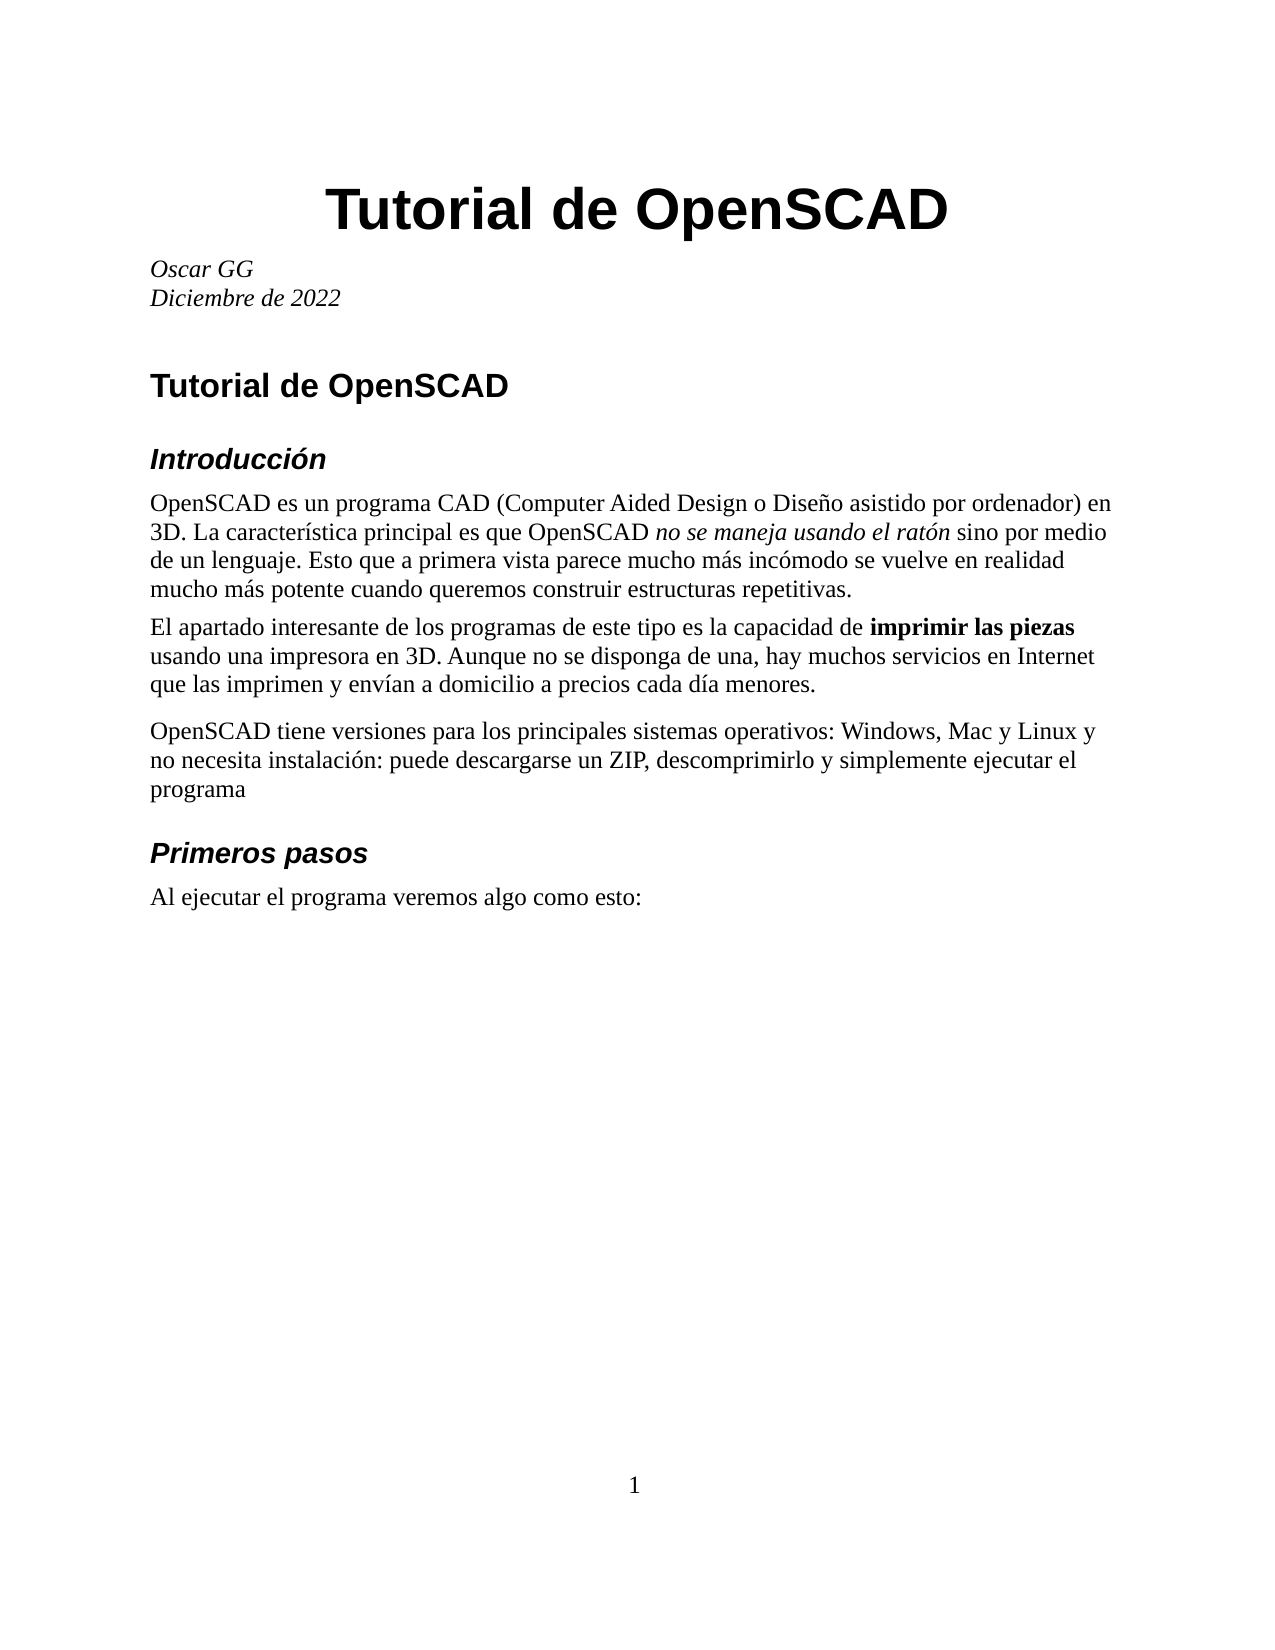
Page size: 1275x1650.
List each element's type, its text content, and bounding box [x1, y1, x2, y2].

text Oscar GG [150, 254, 1125, 283]
subtitle Introducción [150, 442, 1125, 476]
title Tutorial de OpenSCAD [150, 175, 1125, 242]
text Al ejecutar el programa veremos algo como esto: [150, 882, 1125, 911]
subtitle Tutorial de OpenSCAD [150, 366, 1125, 404]
subtitle Primeros pasos [150, 836, 1125, 870]
text OpenSCAD tiene versiones para los principales sistemas operativos: Windows, Mac y Linux y no necesita instalación: puede descargarse un ZIP, descomprimirlo y simplemente ejecutar el programa [150, 716, 1125, 802]
text El apartado interesante de los programas de este tipo es la capacidad de imprimir las piezas usando una impresora en 3D. Aunque no se disponga de una, hay muchos servicios en Internet que las imprimen y envían a domicilio a precios cada día menores. [150, 612, 1125, 698]
text OpenSCAD es un programa CAD (Computer Aided Design o Diseño asistido por ordenador) en 3D. La característica principal es que OpenSCAD no se maneja usando el ratón sino por medio de un lenguaje. Esto que a primera vista parece mucho más incómodo se vuelve en realidad mucho más potente cuando queremos construir estructuras repetitivas. [150, 488, 1125, 603]
text Diciembre de 2022 [150, 283, 1125, 312]
